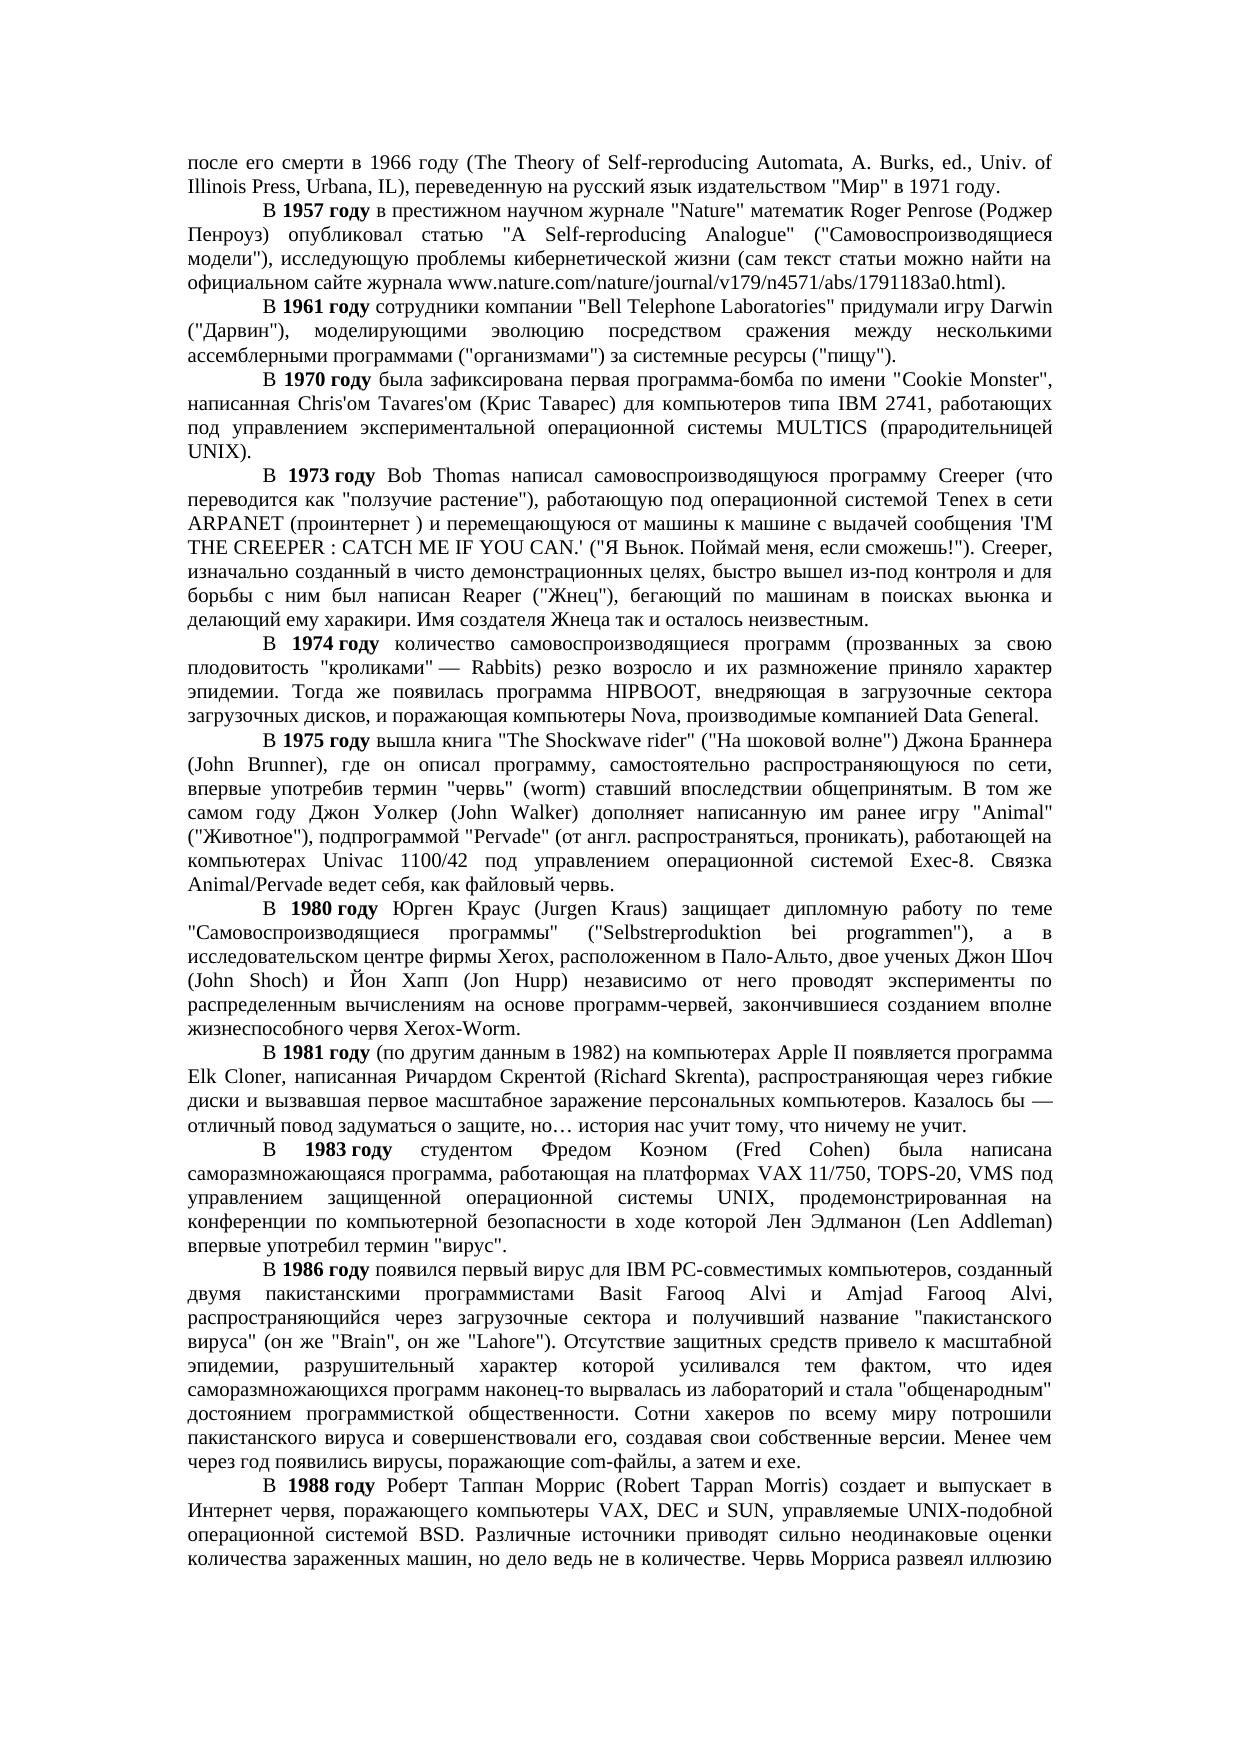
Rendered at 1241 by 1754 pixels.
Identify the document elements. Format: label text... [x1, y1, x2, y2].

text после его смерти в 1966 году (The Theory of Self-reproducing Automata, A. Burks, ed., Univ. of Illinois Press, Urbana, IL), переведенную на русский язык издательством "Мир" в 1971 году. [187, 150, 1053, 198]
text В 1957 году в престижном научном журнале "Nature" математик Roger Penrose (Роджер Пенроуз) опубликовал статью "A Self-reproducing Analogue" ("Самовоспроизводящиеся модели"), исследующую проблемы кибернетической жизни (сам текст статьи можно найти на официальном сайте журнала www.nature.com/nature/journal/v179/n4571/abs/1791183a0.html). [187, 198, 1053, 294]
text В 1986 году появился первый вирус для IBM PC-совместимых компьютеров, созданный двумя пакистанскими программистами Basit Farooq Alvi и Amjad Farooq Alvi, распространяющийся через загрузочные сектора и получивший название "пакистанского вируса" (он же "Brain", он же "Lahore"). Отсутствие защитных средств привело к масштабной эпидемии, разрушительный характер которой усиливался тем фактом, что идея саморазмножающихся программ наконец-то вырвалась из лабораторий и стала "общенародным" достоянием программисткой общественности. Сотни хакеров по всему миру потрошили пакистанского вируса и совершенствовали его, создавая свои собственные версии. Менее чем через год появились вирусы, поражающие com-файлы, а затем и exe. [187, 1257, 1053, 1473]
text В 1981 году (по другим данным в 1982) на компьютерах Apple II появляется программа Elk Cloner, написанная Ричардом Скрентой (Richard Skrenta), распространяющая через гибкие диски и вызвавшая первое масштабное заражение персональных компьютеров. Казалось бы — отличный повод задуматься о защите, но… история нас учит тому, что ничему не учит. [187, 1040, 1053, 1137]
text В 1980 году Юрген Краус (Jurgen Kraus) защищает дипломную работу по теме "Самовоспроизводящиеся программы" ("Selbstreproduktion bei programmen"), а в исследовательском центре фирмы Xerox, расположенном в Пало-Альто, двое ученых Джон Шоч (John Shoch) и Йон Хапп (Jon Hupp) независимо от него проводят эксперименты по распределенным вычислениям на основе программ-червей, закончившиеся созданием вполне жизнеспособного червя Xerox-Worm. [187, 896, 1053, 1040]
text В 1974 году количество самовоспроизводящиеся программ (прозванных за свою плодовитость "кроликами" — Rabbits) резко возросло и их размножение приняло характер эпидемии. Тогда же появилась программа HIPBOOT, внедряющая в загрузочные сектора загрузочных дисков, и поражающая компьютеры Nova, производимые компанией Data General. [187, 631, 1053, 727]
text В 1983 году студентом Фредом Коэном (Fred Cohen) была написана саморазмножающаяся программа, работающая на платформах VAX 11/750, TOPS-20, VMS под управлением защищенной операционной системы UNIX, продемонстрированная на конференции по компьютерной безопасности в ходе которой Лен Эдлманон (Len Addleman) впервые употребил термин "вирус". [187, 1137, 1053, 1257]
text В 1988 году Роберт Таппан Моррис (Robert Tappan Morris) создает и выпускает в Интернет червя, поражающего компьютеры VAX, DEC и SUN, управляемые UNIX-подобной операционной системой BSD. Различные источники приводят сильно неодинаковые оценки количества зараженных машин, но дело ведь не в количестве. Червь Морриса развеял иллюзию [187, 1473, 1053, 1570]
text В 1961 году сотрудники компании "Bell Telephone Laboratories" придумали игру Darwin ("Дарвин"), моделирующими эволюцию посредством сражения между несколькими ассемблерными программами ("организмами") за системные ресурсы ("пищу"). [187, 294, 1053, 367]
text В 1973 году Bob Thomas написал самовоспроизводящуюся программу Creeper (что переводится как "ползучие растение"), работающую под операционной системой Tenex в сети ARPANET (проинтернет ) и перемещающуюся от машины к машине с выдачей сообщения 'I'M THE CREEPER : CATCH ME IF YOU CAN.' ("Я Вьнок. Поймай меня, если сможешь!"). Creeper, изначально созданный в чисто демонстрационных целях, быстро вышел из-под контроля и для борьбы с ним был написан Reaper ("Жнец"), бегающий по машинам в поисках вьюнка и делающий ему харакири. Имя создателя Жнеца так и осталось неизвестным. [187, 463, 1053, 631]
text В 1975 году вышла книга "The Shockwave rider" ("На шоковой волне") Джона Браннера (John Brunner), где он описал программу, самостоятельно распространяющуюся по сети, впервые употребив термин "червь" (worm) ставший впоследствии общепринятым. В том же самом году Джон Уолкер (John Walker) дополняет написанную им ранее игру "Animal" ("Животное"), подпрограммой "Pervade" (от англ. распространяться, проникать), работающей на компьютерах Univac 1100/42 под управлением операционной системой Exec-8. Связка Animal/Pervade ведет себя, как файловый червь. [187, 727, 1053, 896]
text В 1970 году была зафиксирована первая программа-бомба по имени "Cookie Monster", написанная Chris'ом Tavares'ом (Крис Таварес) для компьютеров типа IBM 2741, работающих под управлением экспериментальной операционной системы MULTICS (прародительницей UNIX). [187, 367, 1053, 463]
